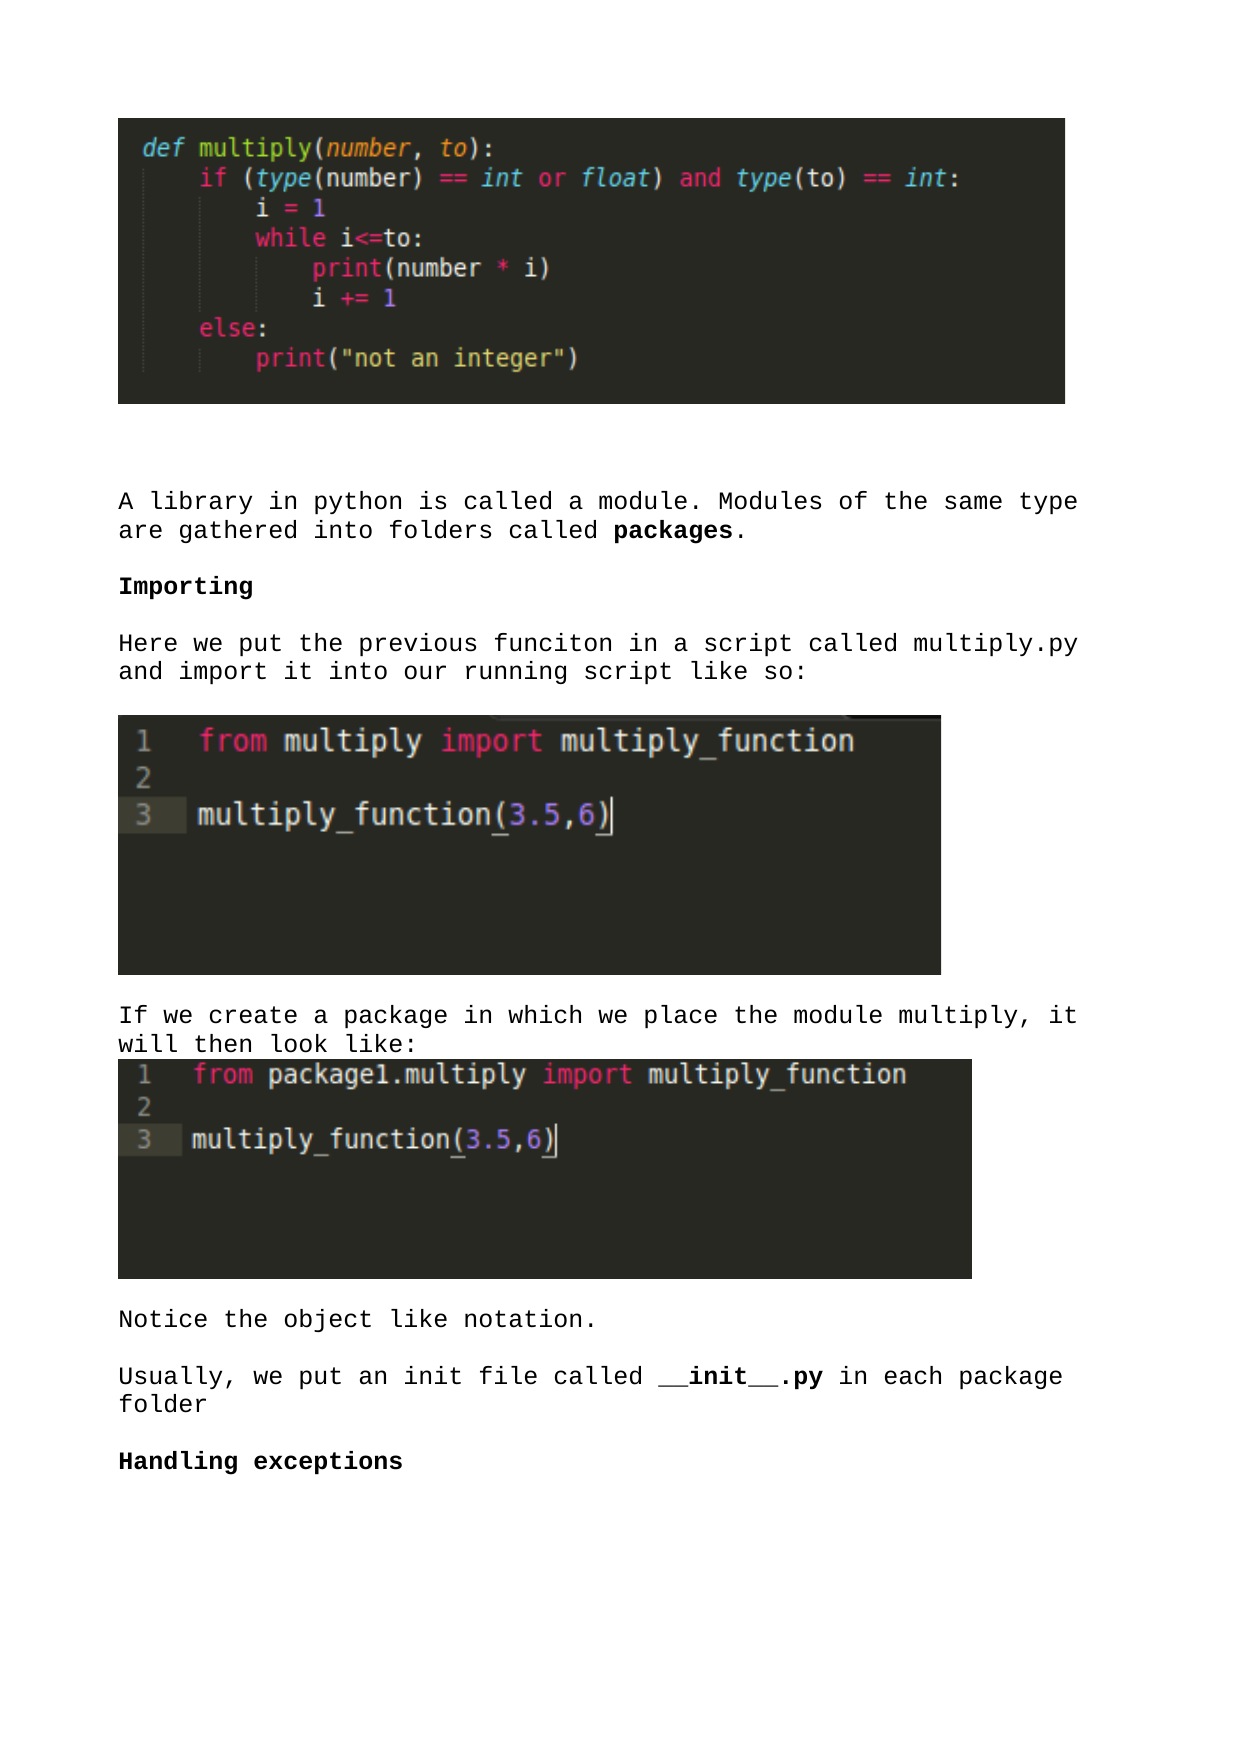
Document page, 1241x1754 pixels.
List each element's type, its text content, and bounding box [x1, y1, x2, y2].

text Importing [118, 574, 1122, 602]
text Handling exceptions [118, 1448, 1122, 1477]
text A library in python is called a module. Modules of the same type are gathered into folders called packages. [118, 489, 1122, 546]
text Usually, we put an init file called __init__.py in each package folder [118, 1363, 1122, 1420]
picture [118, 1059, 972, 1279]
text Notice the object like notation. [118, 1307, 1122, 1335]
picture [118, 118, 1066, 404]
text If we create a package in which we place the module multiply, it will then look like: [118, 1003, 1122, 1060]
picture [118, 715, 942, 975]
text Here we put the previous funciton in a script called multiply.py and import it into our running script like so: [118, 631, 1122, 687]
